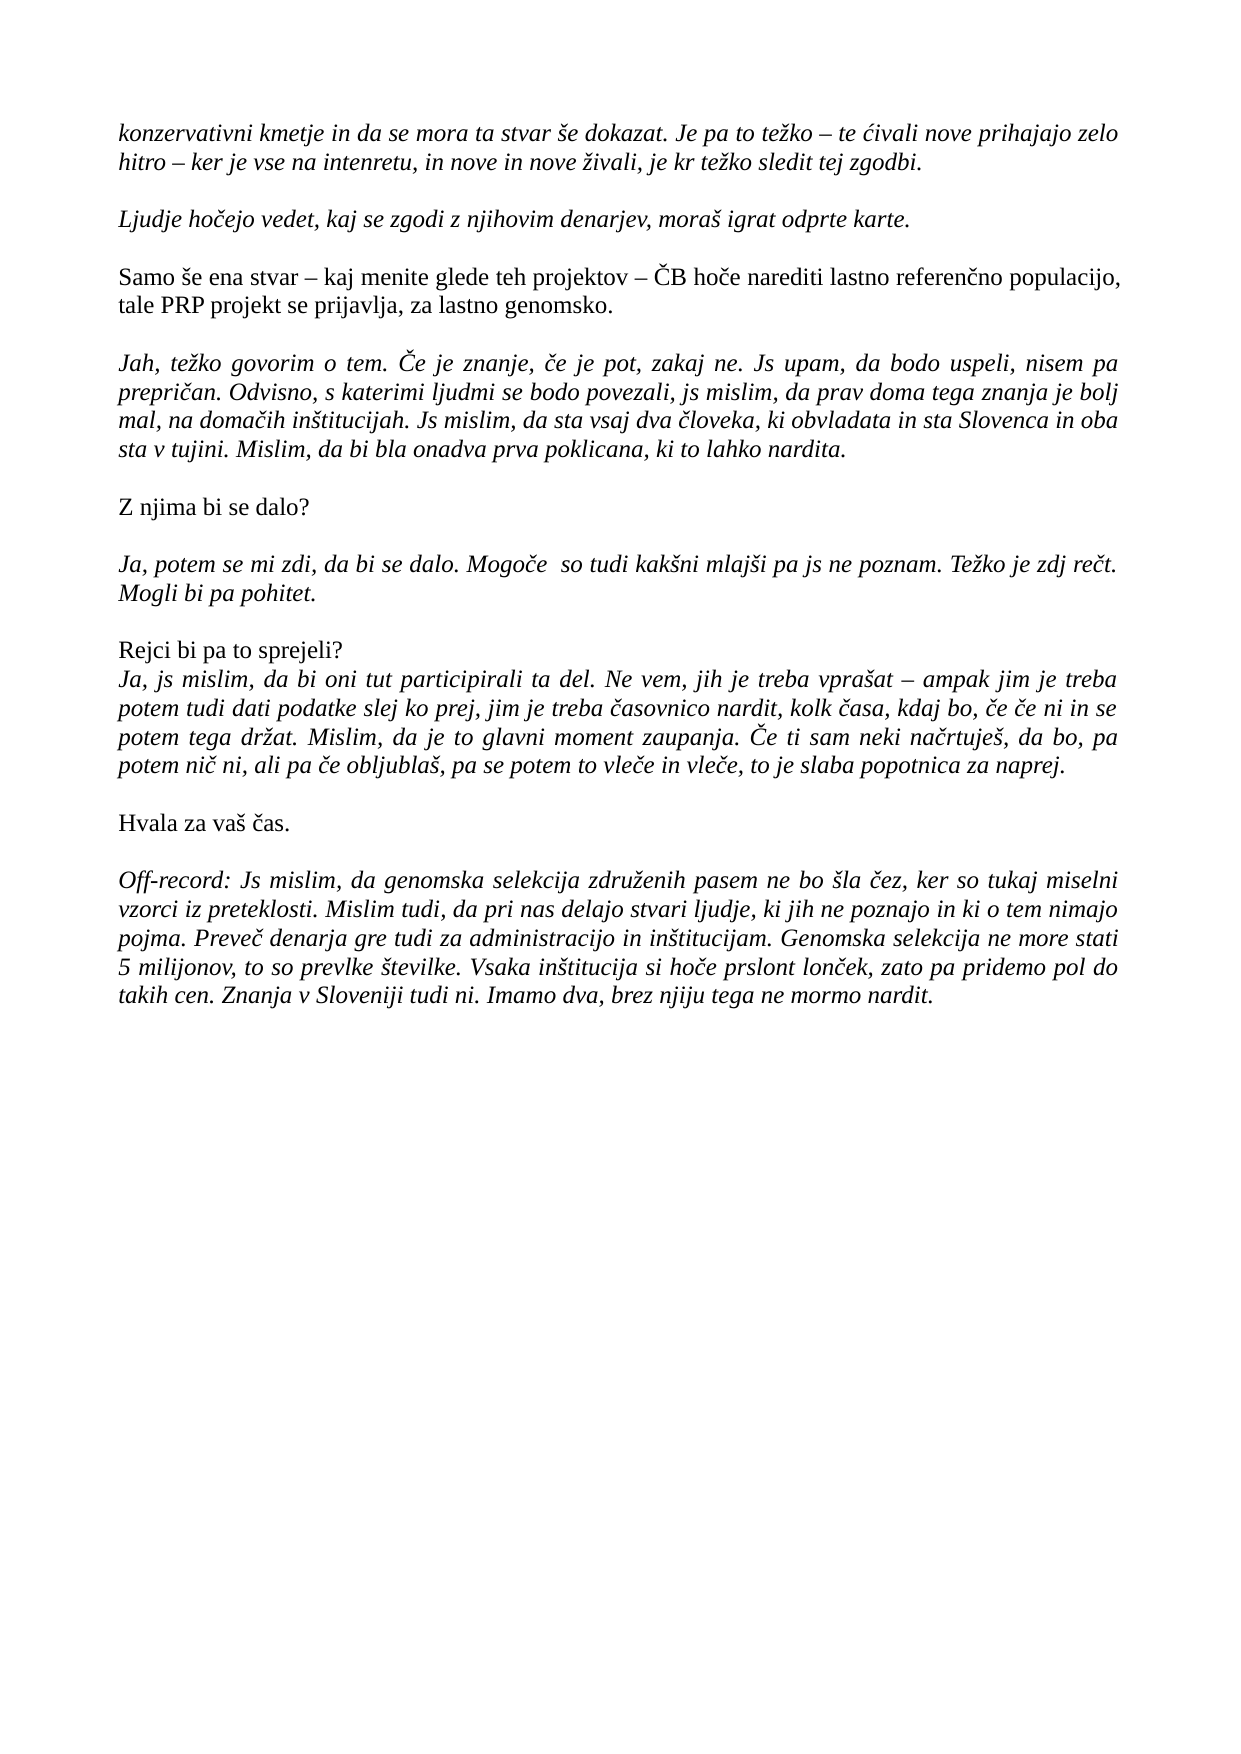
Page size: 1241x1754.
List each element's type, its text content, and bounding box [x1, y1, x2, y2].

text Ja, js mislim, da bi oni tut participirali ta del. Ne vem, jih je treba vprašat – ampak jim je treba potem tudi dati podatke slej ko prej, jim je treba časovnico nardit, kolk časa, kdaj bo, če če ni in se potem tega držat. Mislim, da je to glavni moment zaupanja. Če ti sam neki načrtuješ, da bo, pa potem nič ni, ali pa če obljublaš, pa se potem to vleče in vleče, to je slaba popotnica za naprej. [118, 664, 1122, 779]
text Ja, potem se mi zdi, da bi se dalo. Mogoče so tudi kakšni mlajši pa js ne poznam. Težko je zdj rečt. Mogli bi pa pohitet. [118, 549, 1122, 607]
text konzervativni kmetje in da se mora ta stvar še dokazat. Je pa to težko – te ćivali nove prihajajo zelo hitro – ker je vse na intenretu, in nove in nove živali, je kr težko sledit tej zgodbi. [118, 118, 1122, 176]
text Ljudje hočejo vedet, kaj se zgodi z njihovim denarjev, moraš igrat odprte karte. [118, 204, 1122, 233]
text Jah, težko govorim o tem. Če je znanje, če je pot, zakaj ne. Js upam, da bodo uspeli, nisem pa prepričan. Odvisno, s katerimi ljudmi se bodo povezali, js mislim, da prav doma tega znanja je bolj mal, na domačih inštitucijah. Js mislim, da sta vsaj dva človeka, ki obvladata in sta Slovenca in oba sta v tujini. Mislim, da bi bla onadva prva poklicana, ki to lahko nardita. [118, 348, 1122, 463]
text Off-record: Js mislim, da genomska selekcija združenih pasem ne bo šla čez, ker so tukaj miselni vzorci iz preteklosti. Mislim tudi, da pri nas delajo stvari ljudje, ki jih ne poznajo in ki o tem nimajo pojma. Preveč denarja gre tudi za administracijo in inštitucijam. Genomska selekcija ne more stati 5 milijonov, to so prevlke številke. Vsaka inštitucija si hoče prslont lonček, zato pa pridemo pol do takih cen. Znanja v Sloveniji tudi ni. Imamo dva, brez njiju tega ne mormo nardit. [118, 866, 1122, 1009]
text Rejci bi pa to sprejeli? [118, 636, 1122, 664]
text Z njima bi se dalo? [118, 492, 1122, 521]
text Hvala za vaš čas. [118, 808, 1122, 837]
text Samo še ena stvar – kaj menite glede teh projektov – ČB hoče narediti lastno referenčno populacijo, tale PRP projekt se prijavlja, za lastno genomsko. [118, 262, 1122, 319]
